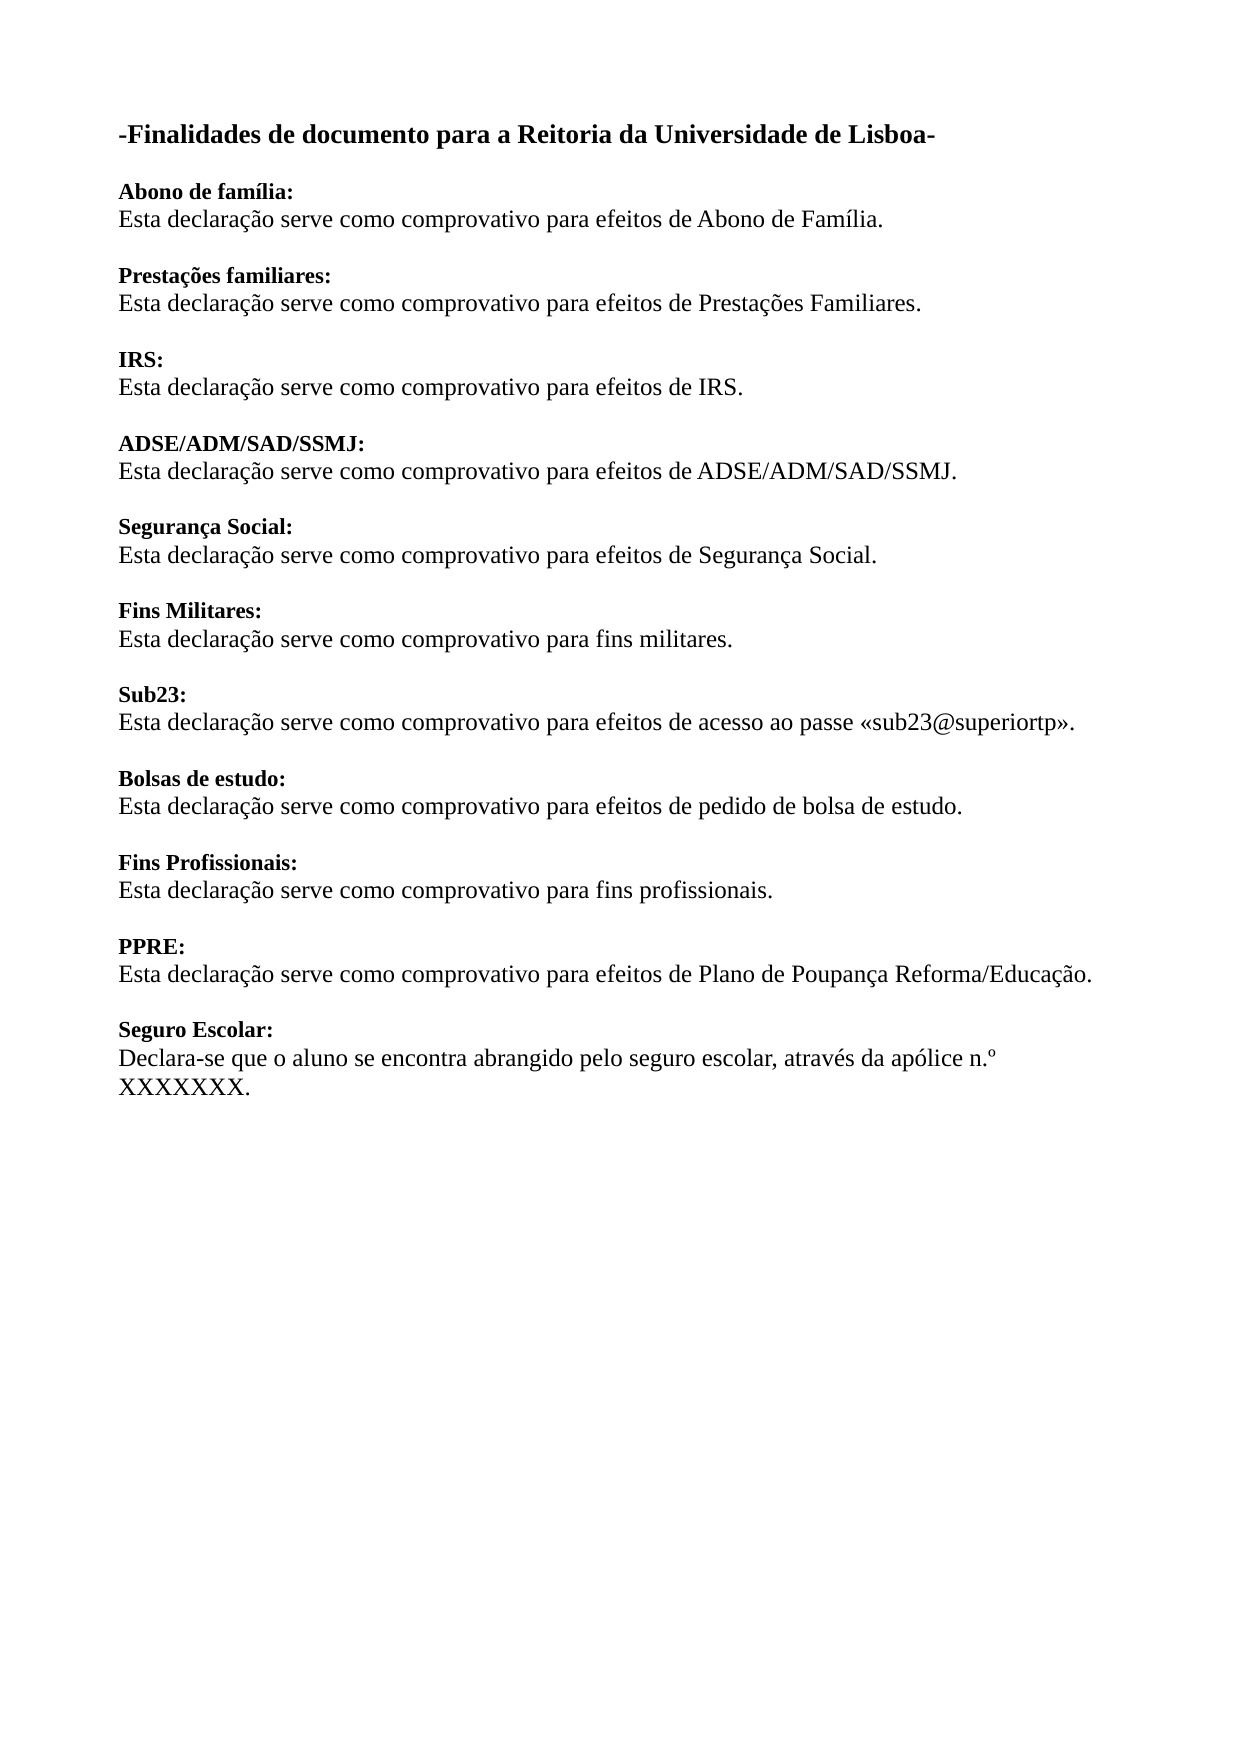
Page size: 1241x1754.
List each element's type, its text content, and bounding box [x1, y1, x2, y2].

text Esta declaração serve como comprovativo para fins militares. [118, 624, 1122, 652]
text IRS: [118, 346, 1122, 372]
text Esta declaração serve como comprovativo para efeitos de Abono de Família. [118, 204, 1122, 233]
text Fins Profissionais: [118, 849, 1122, 875]
text ADSE/ADM/SAD/SSMJ: [118, 429, 1122, 456]
text Esta declaração serve como comprovativo para efeitos de pedido de bolsa de estudo. [118, 791, 1122, 820]
text Esta declaração serve como comprovativo para efeitos de Segurança Social. [118, 540, 1122, 568]
text Prestações familiares: [118, 262, 1122, 288]
text Esta declaração serve como comprovativo para efeitos de Prestações Familiares. [118, 288, 1122, 317]
text Esta declaração serve como comprovativo para efeitos de Plano de Poupança Reforma/Educação. [118, 959, 1122, 988]
text Segurança Social: [118, 513, 1122, 540]
text Bolsas de estudo: [118, 765, 1122, 791]
text PPRE: [118, 933, 1122, 959]
text Esta declaração serve como comprovativo para efeitos de acesso ao passe «sub23@superiortp». [118, 707, 1122, 736]
text -Finalidades de documento para a Reitoria da Universidade de Lisboa- [118, 118, 1122, 149]
text Declara-se que o aluno se encontra abrangido pelo seguro escolar, através da apólice n.º XXXXXXX. [118, 1043, 1122, 1100]
text Fins Militares: [118, 597, 1122, 624]
text Esta declaração serve como comprovativo para fins profissionais. [118, 875, 1122, 904]
text Abono de família: [118, 178, 1122, 204]
text Sub23: [118, 681, 1122, 707]
text Esta declaração serve como comprovativo para efeitos de ADSE/ADM/SAD/SSMJ. [118, 456, 1122, 485]
text Seguro Escolar: [118, 1017, 1122, 1043]
text Esta declaração serve como comprovativo para efeitos de IRS. [118, 372, 1122, 401]
